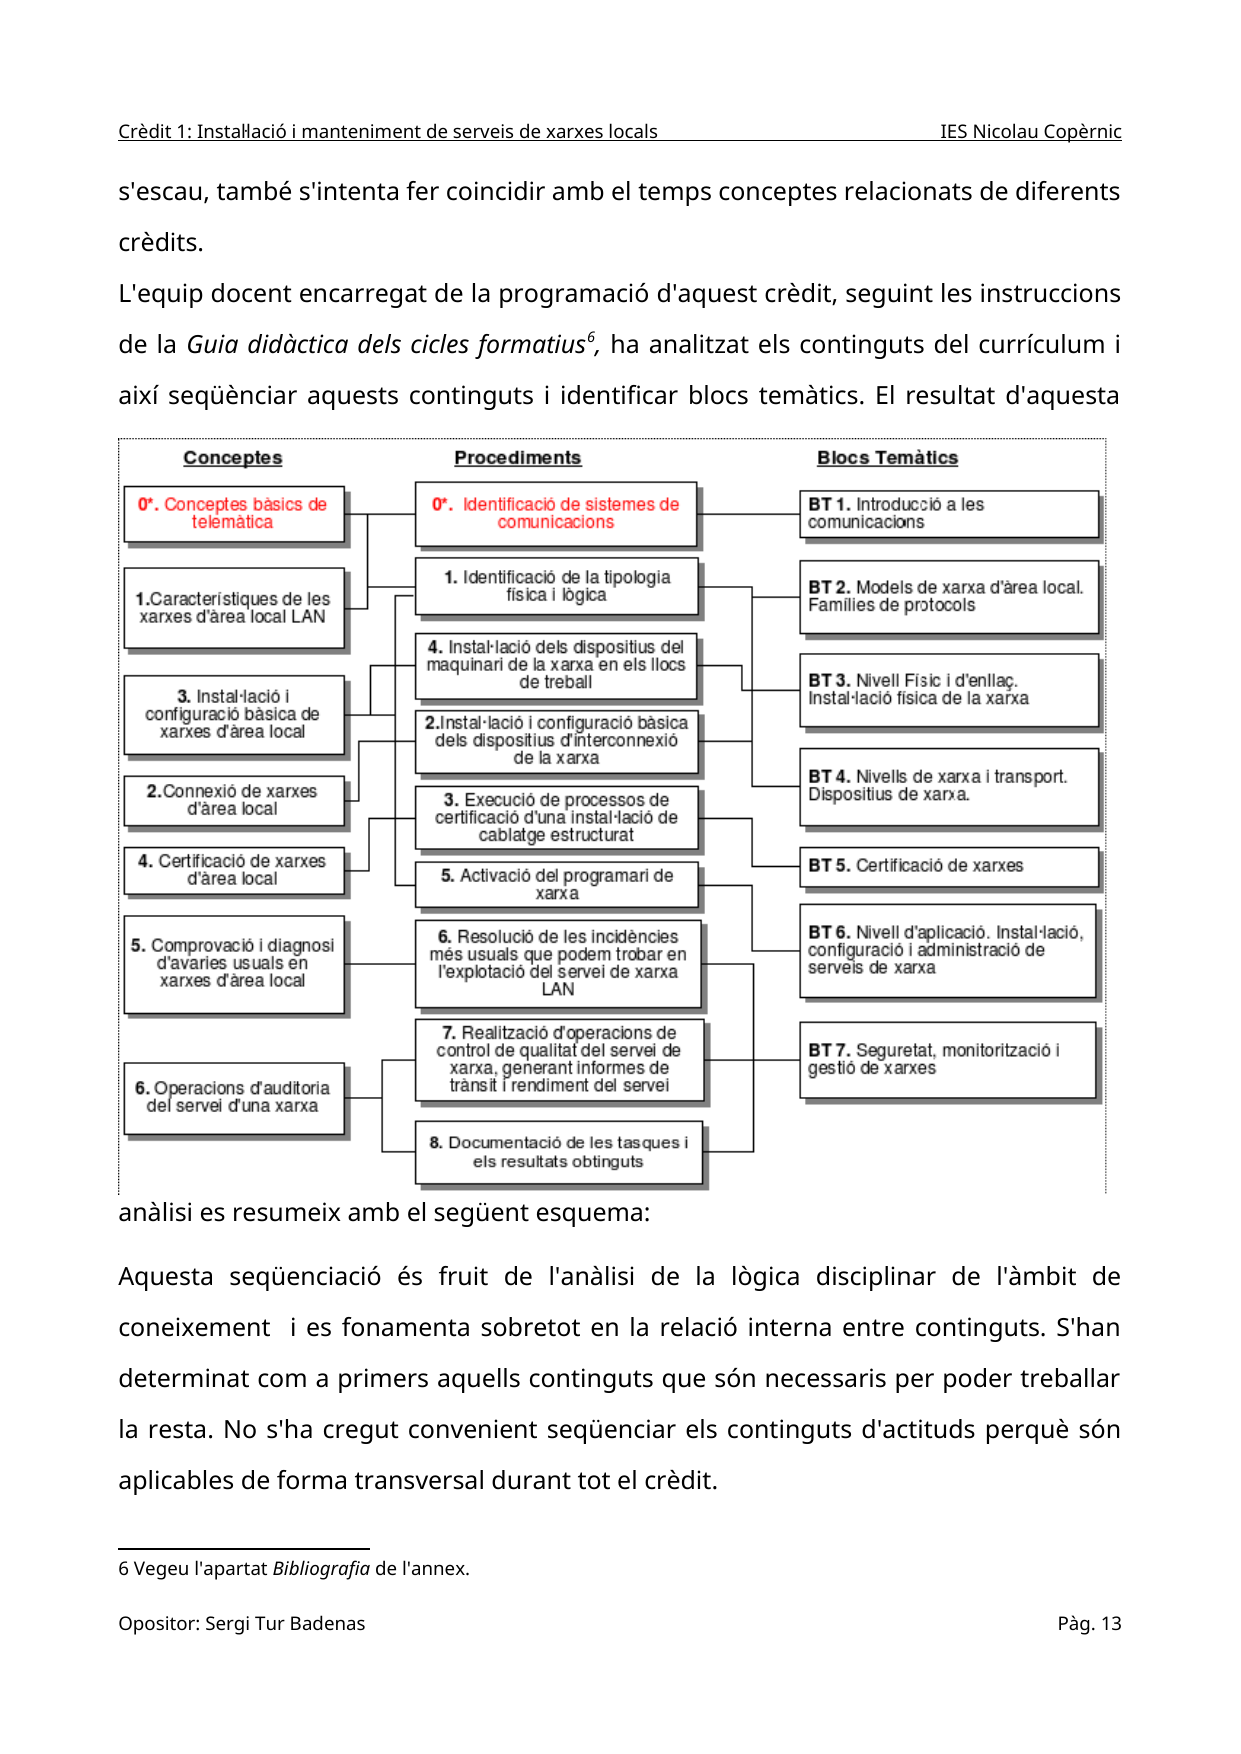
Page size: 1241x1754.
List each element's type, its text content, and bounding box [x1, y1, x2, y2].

text Vegeu l'apartat Bibliografia de l'annex. [118, 1555, 1122, 1581]
text Aquesta seqüenciació és fruit de l'anàlisi de la lògica disciplinar de l'àmbit de coneixement i es fonamenta sobretot en la relació interna entre continguts. S'han determinat com a primers aquells continguts que són necessaris per poder treballar la resta. No s'ha cregut convenient seqüenciar els continguts d'actituds perquè són aplicables de forma transversal durant tot el crèdit. [118, 1258, 1122, 1496]
text s'escau, també s'intenta fer coincidir amb el temps conceptes relacionats de diferents crèdits. [118, 173, 1122, 258]
text L'equip docent encarregat de la programació d'aquest crèdit, seguint les instruccions de la Guia didàctica dels cicles formatius, ha analitzat els continguts del currículum i així seqüènciar aquests continguts i identificar blocs temàtics. El resultat d'aquesta anàlisi es resumeix amb el següent esquema: [118, 275, 1122, 1229]
picture [118, 438, 1107, 1195]
